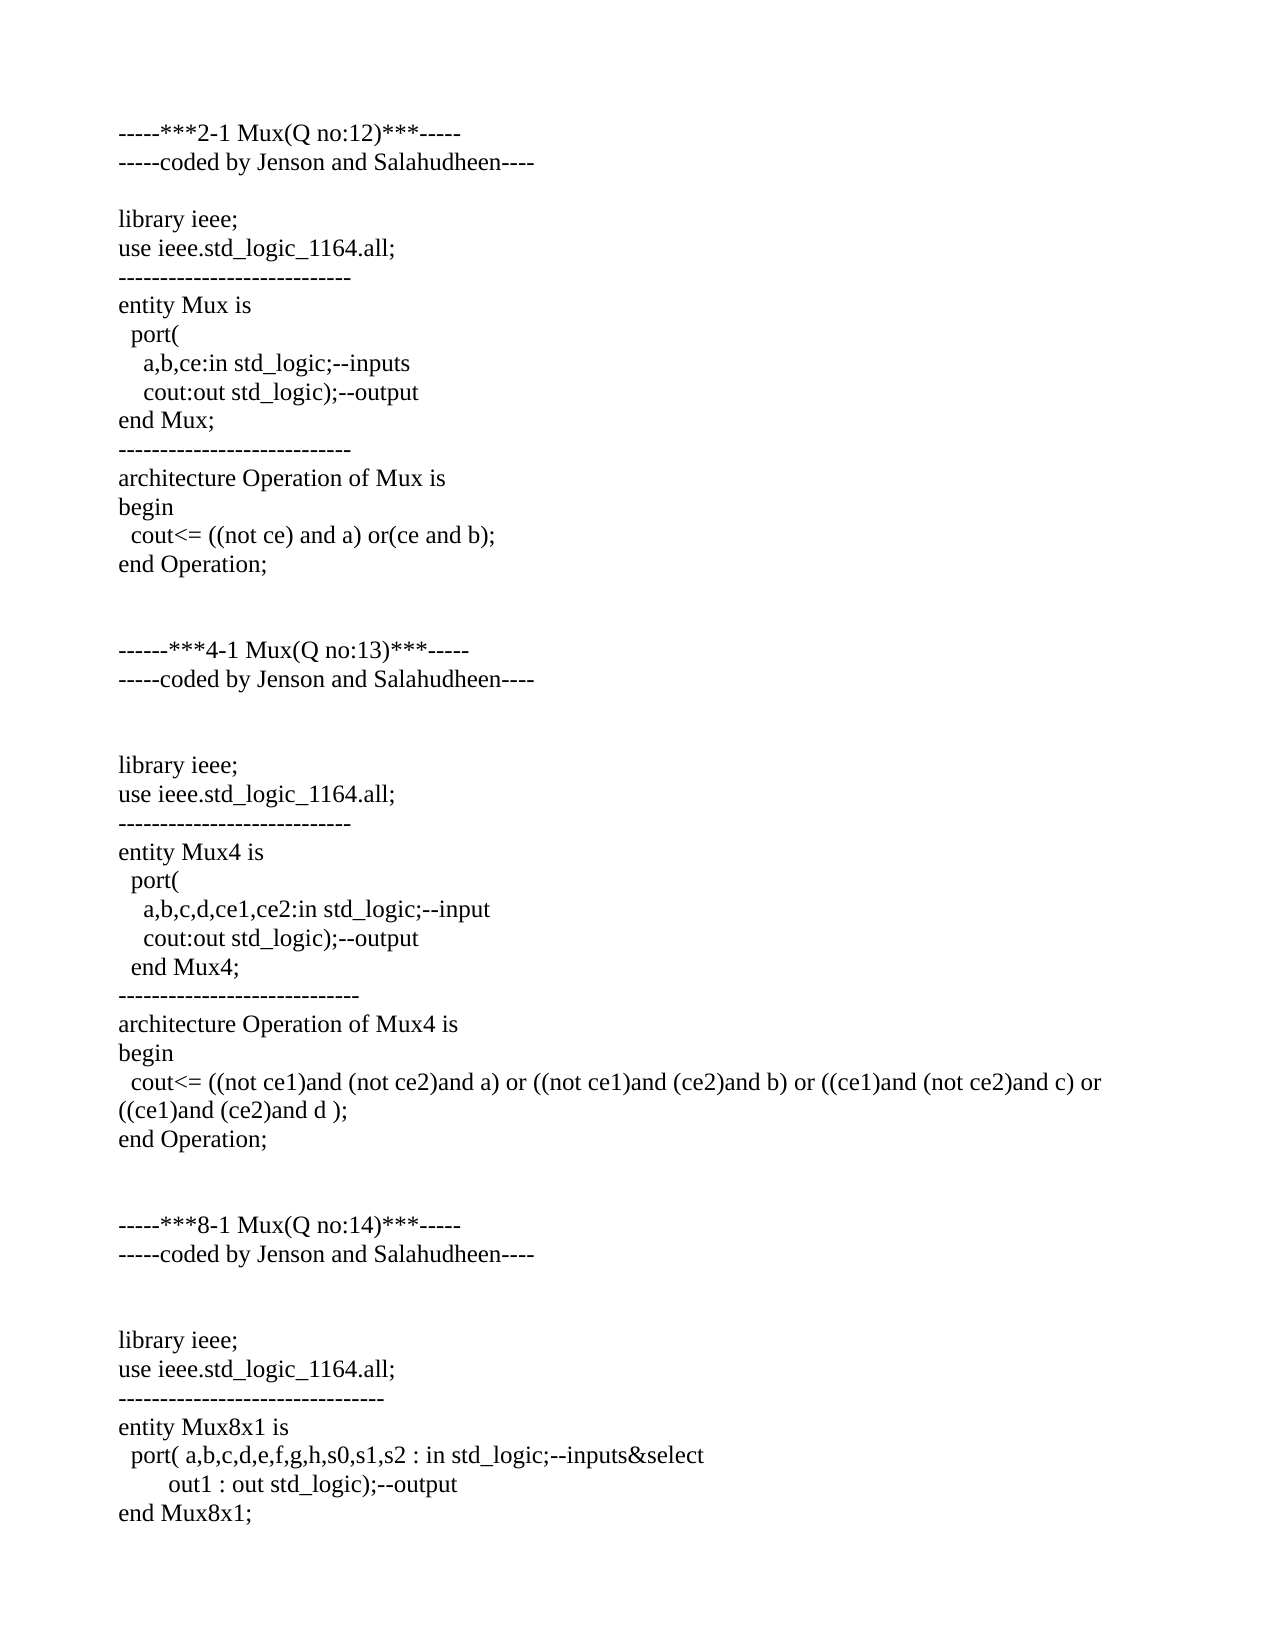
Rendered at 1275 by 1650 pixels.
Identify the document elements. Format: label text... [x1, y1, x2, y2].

text end Operation; [118, 1124, 1157, 1153]
text -----coded by Jenson and Salahudheen---- [118, 664, 1157, 693]
text use ieee.std_logic_1164.all; [118, 233, 1157, 262]
text ----------------------------- [118, 981, 1157, 1009]
text port( [118, 866, 1157, 894]
text -----coded by Jenson and Salahudheen---- [118, 1239, 1157, 1268]
text -------------------------------- [118, 1383, 1157, 1412]
text cout<= ((not ce1)and (not ce2)and a) or ((not ce1)and (ce2)and b) or ((ce1)and (not ce2)and c) or ((ce1)and (ce2)and d ); [118, 1067, 1157, 1124]
text cout<= ((not ce) and a) or(ce and b); [118, 521, 1157, 549]
text -----***8-1 Mux(Q no:14)***----- [118, 1211, 1157, 1239]
text port( [118, 319, 1157, 348]
text library ieee; [118, 751, 1157, 779]
text end Mux4; [118, 952, 1157, 981]
text library ieee; [118, 204, 1157, 233]
text ---------------------------- [118, 808, 1157, 837]
text port( a,b,c,d,e,f,g,h,s0,s1,s2 : in std_logic;--inputs&select [118, 1441, 1157, 1469]
text end Mux; [118, 406, 1157, 434]
text architecture Operation of Mux4 is [118, 1009, 1157, 1038]
text -----***2-1 Mux(Q no:12)***----- [118, 118, 1157, 147]
text end Mux8x1; [118, 1498, 1157, 1527]
text library ieee; [118, 1326, 1157, 1354]
text out1 : out std_logic);--output [118, 1469, 1157, 1498]
text use ieee.std_logic_1164.all; [118, 779, 1157, 808]
text begin [118, 492, 1157, 521]
text use ieee.std_logic_1164.all; [118, 1354, 1157, 1383]
text a,b,c,d,ce1,ce2:in std_logic;--input [118, 894, 1157, 923]
text ---------------------------- [118, 434, 1157, 463]
text ---------------------------- [118, 262, 1157, 291]
text entity Mux is [118, 291, 1157, 319]
text a,b,ce:in std_logic;--inputs [118, 348, 1157, 377]
text architecture Operation of Mux is [118, 463, 1157, 492]
text entity Mux8x1 is [118, 1412, 1157, 1441]
text cout:out std_logic);--output [118, 923, 1157, 952]
text ------***4-1 Mux(Q no:13)***----- [118, 636, 1157, 664]
text cout:out std_logic);--output [118, 377, 1157, 406]
text entity Mux4 is [118, 837, 1157, 866]
text begin [118, 1038, 1157, 1067]
text -----coded by Jenson and Salahudheen---- [118, 147, 1157, 176]
text end Operation; [118, 549, 1157, 578]
